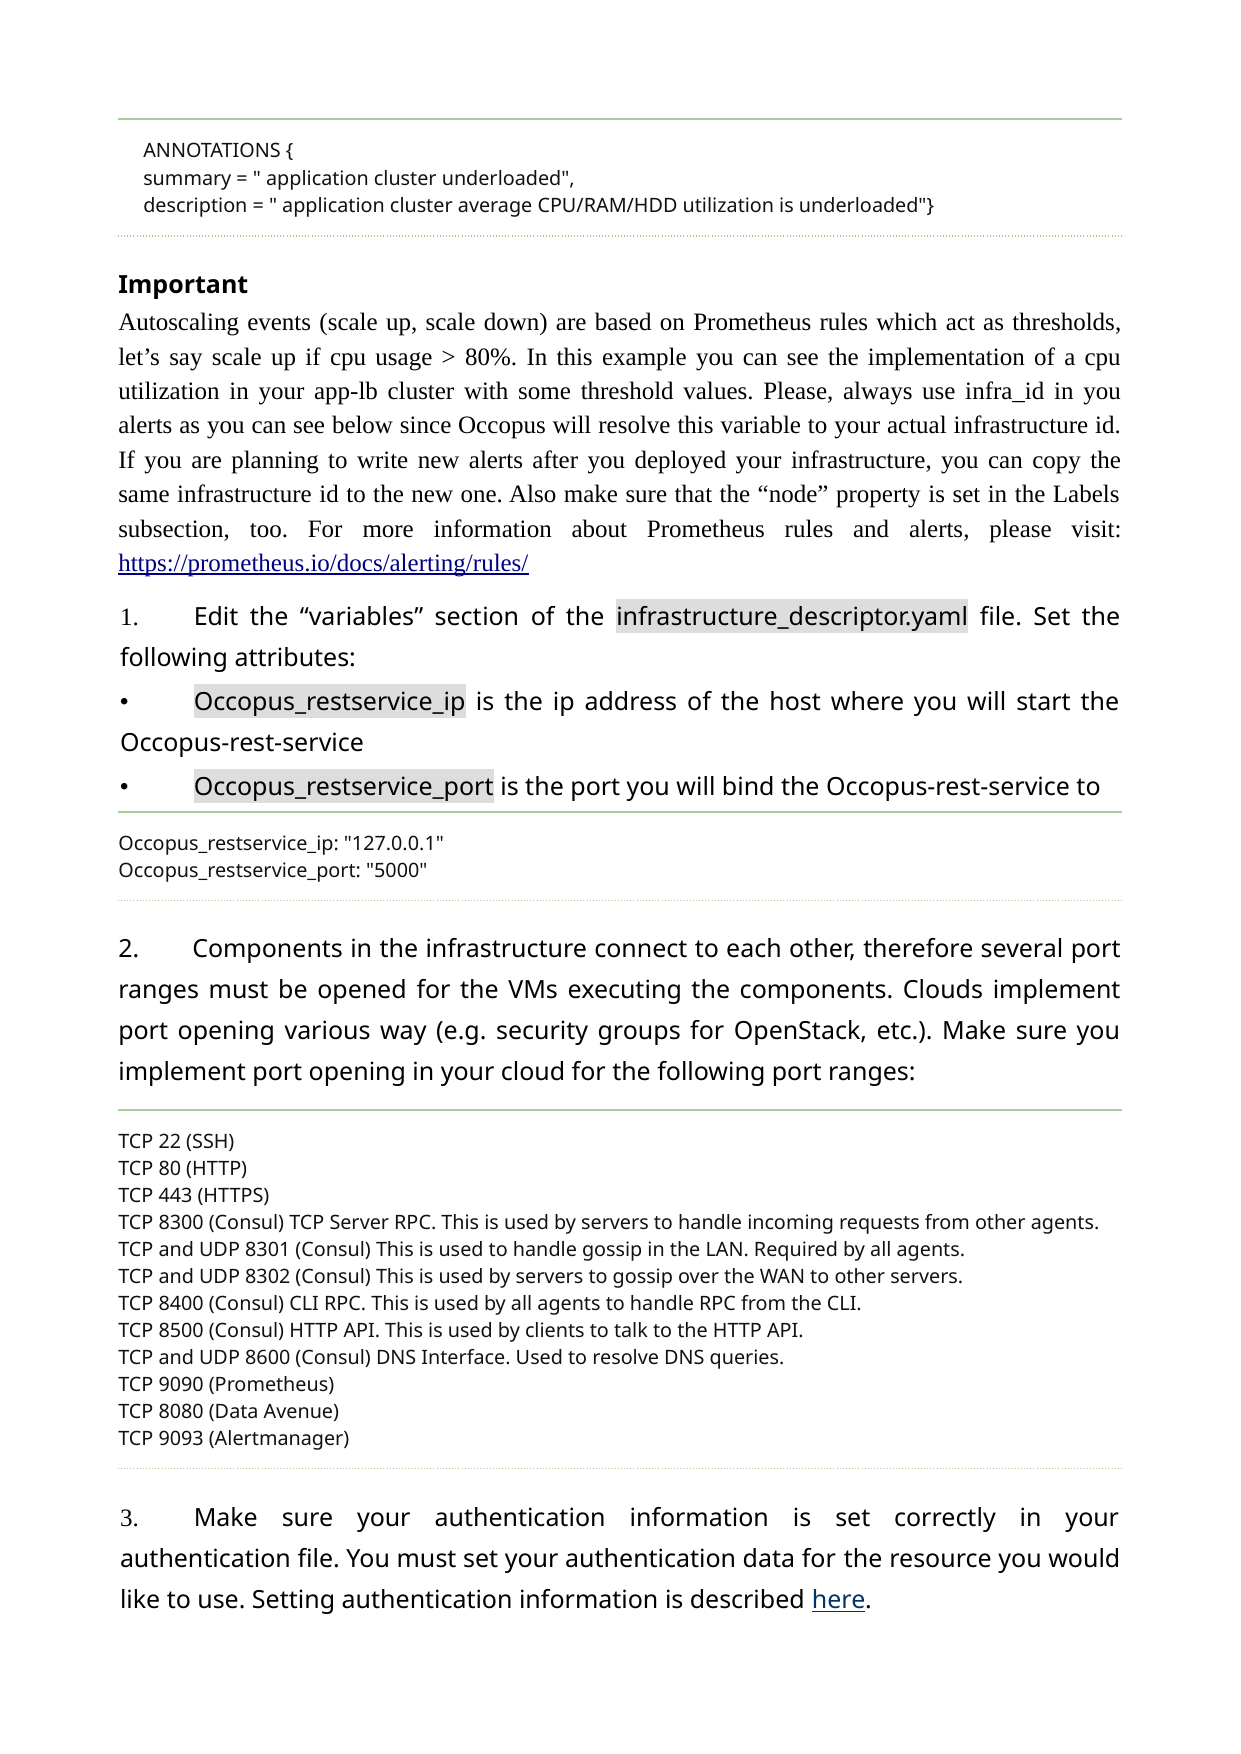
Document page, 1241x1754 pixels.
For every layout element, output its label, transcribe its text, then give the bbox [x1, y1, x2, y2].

text summary = " application cluster underloaded", [118, 164, 1122, 173]
list Occopus_restservice_ip is the ip address of the host where you will start the Occopus-rest-service [120, 684, 1121, 759]
text TCP and UDP 8302 (Consul) This is used by servers to gossip over the WAN to other servers. [118, 1262, 1122, 1289]
text TCP and UDP 8301 (Consul) This is used to handle gossip in the LAN. Required by all agents. [118, 1235, 1122, 1262]
text TCP 443 (HTTPS) [118, 1181, 1122, 1208]
list Occopus_restservice_port is the port you will bind the Occopus-rest-service to [120, 769, 1121, 803]
text TCP 9090 (Prometheus) [118, 1370, 1122, 1397]
text TCP and UDP 8600 (Consul) DNS Interface. Used to resolve DNS queries. [118, 1343, 1122, 1370]
text TCP 8080 (Data Avenue) [118, 1397, 1122, 1406]
text Autoscaling events (scale up, scale down) are based on Prometheus rules which act as thresholds, let’s say scale up if cpu usage > 80%. In this example you can see the implementation of a cpu utilization in your app-lb cluster with some threshold values. Please, always use infra_id in you alerts as you can see below since Occopus will resolve this variable to your actual infrastructure id. If you are planning to write new alerts after you deployed your infrastructure, you can copy the same infrastructure id to the new one. Also make sure that the “node” property is set in the Labels subsection, too. For more information about Prometheus rules and alerts, please visit: https://prometheus.io/docs/alerting/rules/ [118, 307, 1122, 577]
list Make sure your authentication information is set correctly in your authentication file. You must set your authentication data for the resource you would like to use. Setting authentication information is described here. [120, 1500, 1121, 1616]
text TCP 8300 (Consul) TCP Server RPC. This is used by servers to handle incoming requests from other agents. [118, 1208, 1122, 1235]
text TCP 22 (SSH) [118, 1111, 1122, 1154]
text ANNOTATIONS { [118, 120, 1122, 164]
text TCP 9093 (Alertmanager) [118, 1406, 1122, 1469]
text TCP 80 (HTTP) [118, 1154, 1122, 1181]
list Edit the “variables” section of the infrastructure_descriptor.yaml file. Set the following attributes: [120, 599, 1121, 674]
list Components in the infrastructure connect to each other, therefore several port ranges must be opened for the VMs executing the components. Clouds implement port opening various way (e.g. security groups for OpenStack, etc.). Make sure you implement port opening in your cloud for the following port ranges: [118, 931, 1122, 1087]
text TCP 8500 (Consul) HTTP API. This is used by clients to talk to the HTTP API. [118, 1316, 1122, 1343]
text TCP 8400 (Consul) CLI RPC. This is used by all agents to handle RPC from the CLI. [118, 1289, 1122, 1316]
text Occopus_restservice_port: "5000" [118, 838, 1122, 901]
text description = " application cluster average CPU/RAM/HDD utilization is underloaded"} [118, 173, 1122, 237]
text Occopus_restservice_ip: "127.0.0.1" [118, 813, 1122, 838]
text Important [118, 266, 1122, 300]
